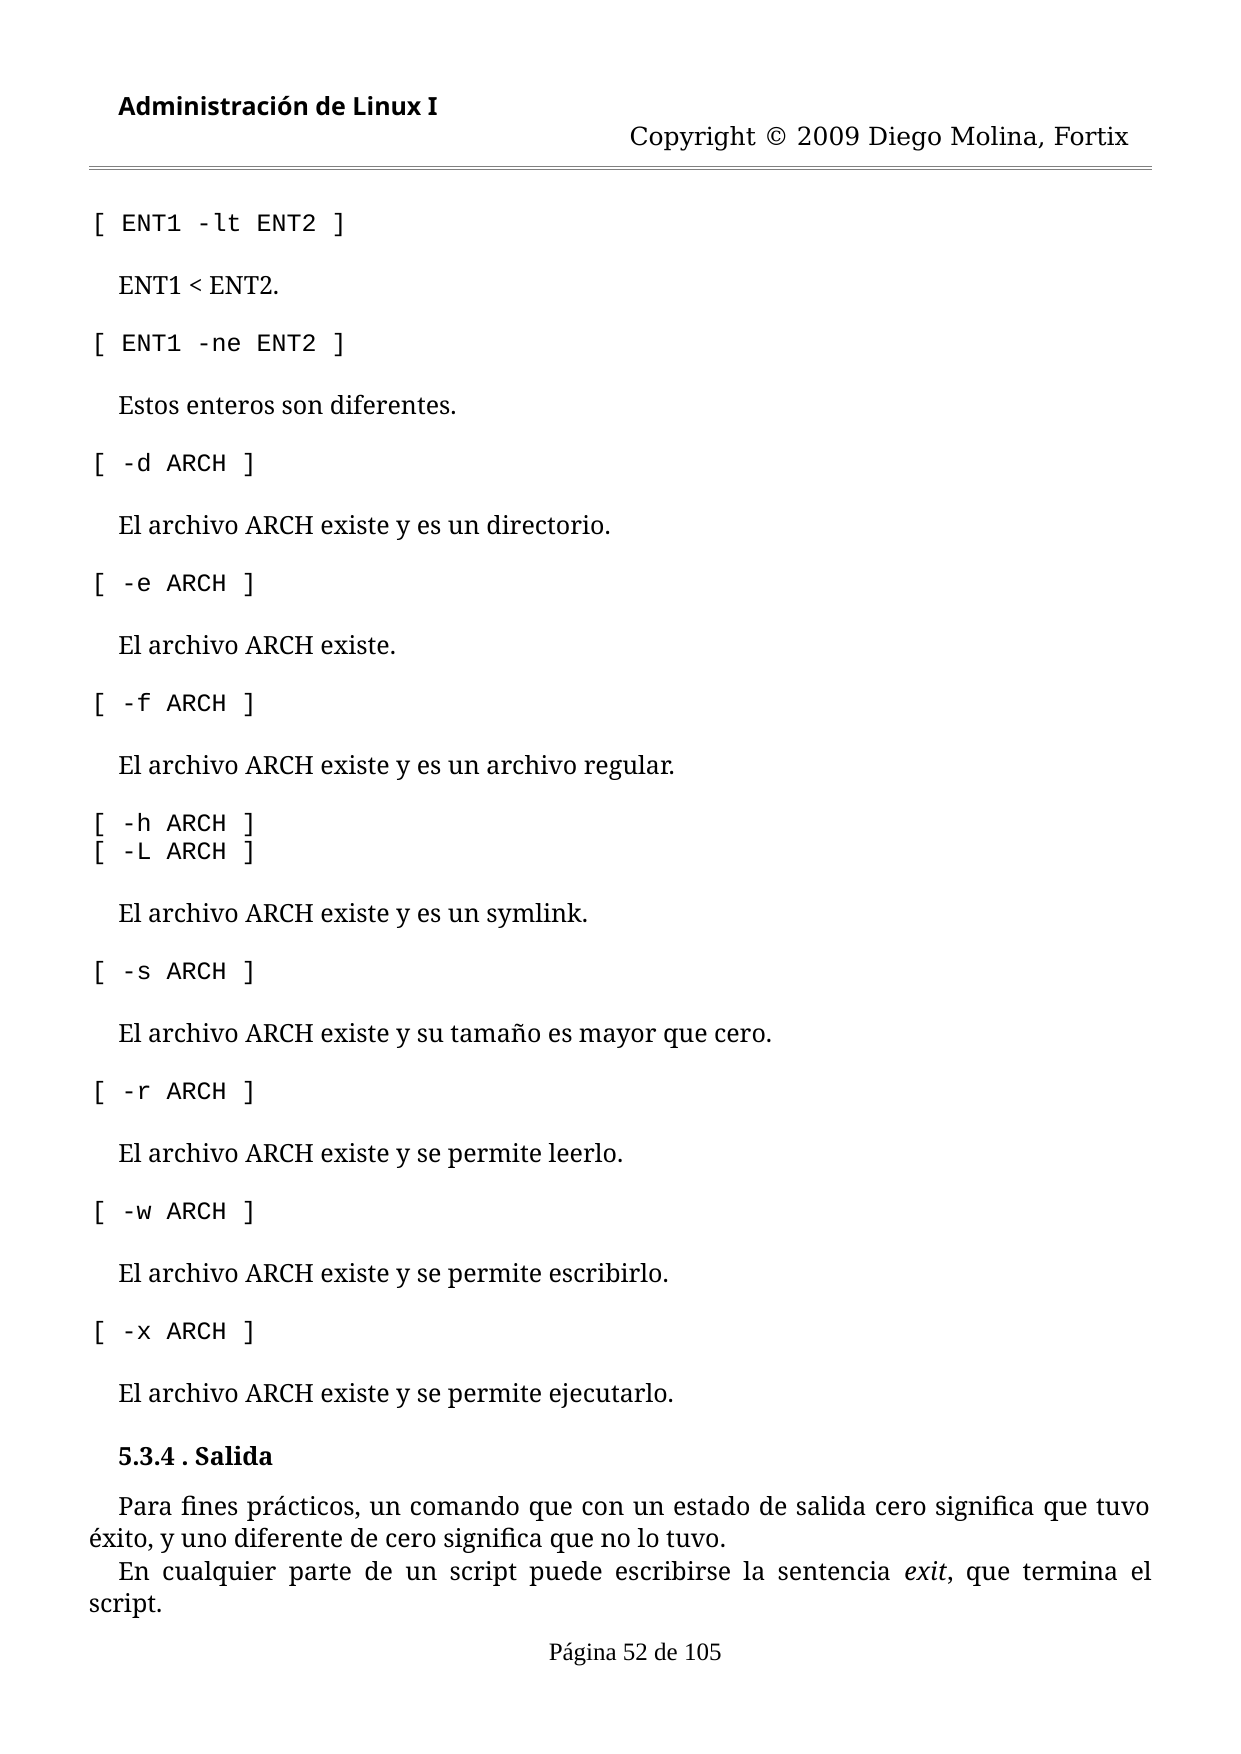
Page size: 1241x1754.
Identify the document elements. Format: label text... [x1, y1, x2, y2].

text [ -s ARCH ] [88, 930, 1152, 1016]
text El archivo ARCH existe y se permite leerlo. [88, 1136, 1152, 1169]
text El archivo ARCH existe y es un archivo regular. [88, 748, 1152, 781]
text [ ENT1 -ne ENT2 ] [88, 302, 1152, 388]
text ENT1 < ENT2. [88, 268, 1152, 301]
text El archivo ARCH existe y se permite escribirlo. [88, 1256, 1152, 1289]
text El archivo ARCH existe y su tamaño es mayor que cero. [88, 1016, 1152, 1049]
text El archivo ARCH existe y es un symlink. [88, 896, 1152, 929]
text [ ENT1 -lt ENT2 ] [88, 182, 1152, 268]
text [ -w ARCH ] [88, 1170, 1152, 1256]
text En cualquier parte de un script puede escribirse la sentencia exit, que termina el script. [88, 1554, 1152, 1619]
text [ -h ARCH ] [88, 782, 1152, 809]
text [ -e ARCH ] [88, 542, 1152, 628]
text [ -d ARCH ] [88, 422, 1152, 508]
text [ -L ARCH ] [88, 809, 1152, 896]
text El archivo ARCH existe. [88, 628, 1152, 661]
text Estos enteros son diferentes. [88, 388, 1152, 421]
text Para fines prácticos, un comando que con un estado de salida cero significa que tuvo éxito, y uno diferente de cero significa que no lo tuvo. [88, 1489, 1152, 1554]
text El archivo ARCH existe y es un directorio. [88, 508, 1152, 541]
text [ -x ARCH ] [88, 1290, 1152, 1376]
subtitle Salida [88, 1438, 1152, 1472]
text [ -r ARCH ] [88, 1050, 1152, 1136]
text [ -f ARCH ] [88, 662, 1152, 748]
text El archivo ARCH existe y se permite ejecutarlo. [88, 1376, 1152, 1409]
